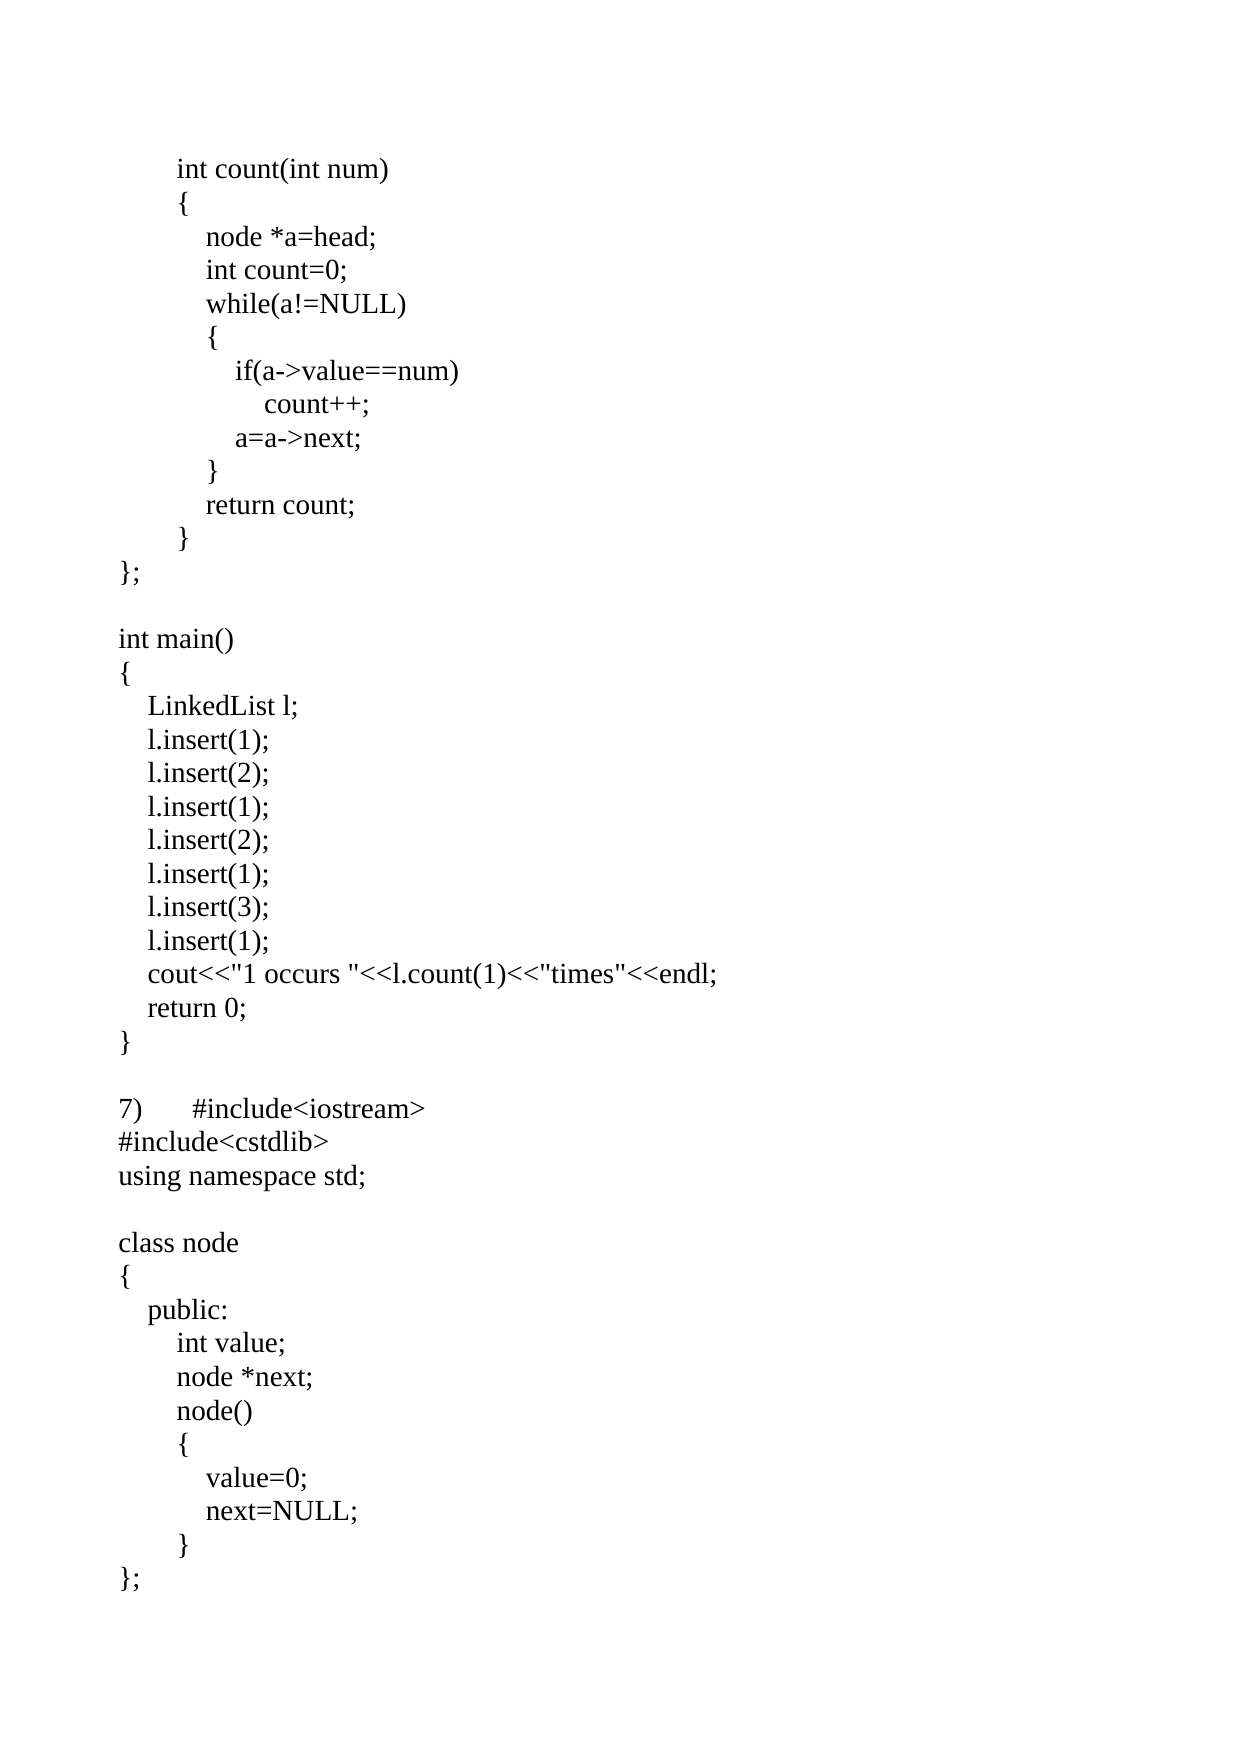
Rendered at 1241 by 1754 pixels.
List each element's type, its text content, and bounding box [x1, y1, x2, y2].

text { [118, 1426, 1122, 1460]
text }; [118, 554, 1122, 588]
text node() [118, 1393, 1122, 1426]
text { [118, 1258, 1122, 1292]
text } [118, 453, 1122, 487]
text using namespace std; [118, 1158, 1122, 1191]
text public: [118, 1292, 1122, 1326]
text return count; [118, 487, 1122, 521]
text { [118, 185, 1122, 219]
text int main() [118, 621, 1122, 655]
text node *a=head; [118, 219, 1122, 252]
text } [118, 521, 1122, 554]
text { [118, 655, 1122, 688]
text int value; [118, 1326, 1122, 1359]
text }; [118, 1560, 1122, 1594]
text int count=0; [118, 252, 1122, 286]
text l.insert(1); [118, 856, 1122, 889]
text while(a!=NULL) [118, 286, 1122, 319]
text LinkedList l; [118, 688, 1122, 722]
text l.insert(1); [118, 789, 1122, 822]
text l.insert(1); [118, 923, 1122, 957]
text if(a->value==num) [118, 353, 1122, 386]
text l.insert(2); [118, 822, 1122, 856]
text { [118, 319, 1122, 353]
text class node [118, 1225, 1122, 1258]
text return 0; [118, 990, 1122, 1024]
text 7) #include<iostream> [118, 1091, 1122, 1124]
text l.insert(3); [118, 889, 1122, 923]
text cout<<"1 occurs "<<l.count(1)<<"times"<<endl; [118, 957, 1122, 990]
text #include<cstdlib> [118, 1124, 1122, 1158]
text next=NULL; [118, 1493, 1122, 1527]
text node *next; [118, 1359, 1122, 1393]
text l.insert(1); [118, 722, 1122, 755]
text l.insert(2); [118, 755, 1122, 789]
text count++; [118, 386, 1122, 420]
text value=0; [118, 1460, 1122, 1493]
text a=a->next; [118, 420, 1122, 453]
text } [118, 1024, 1122, 1057]
text } [118, 1527, 1122, 1560]
text int count(int num) [118, 152, 1122, 185]
